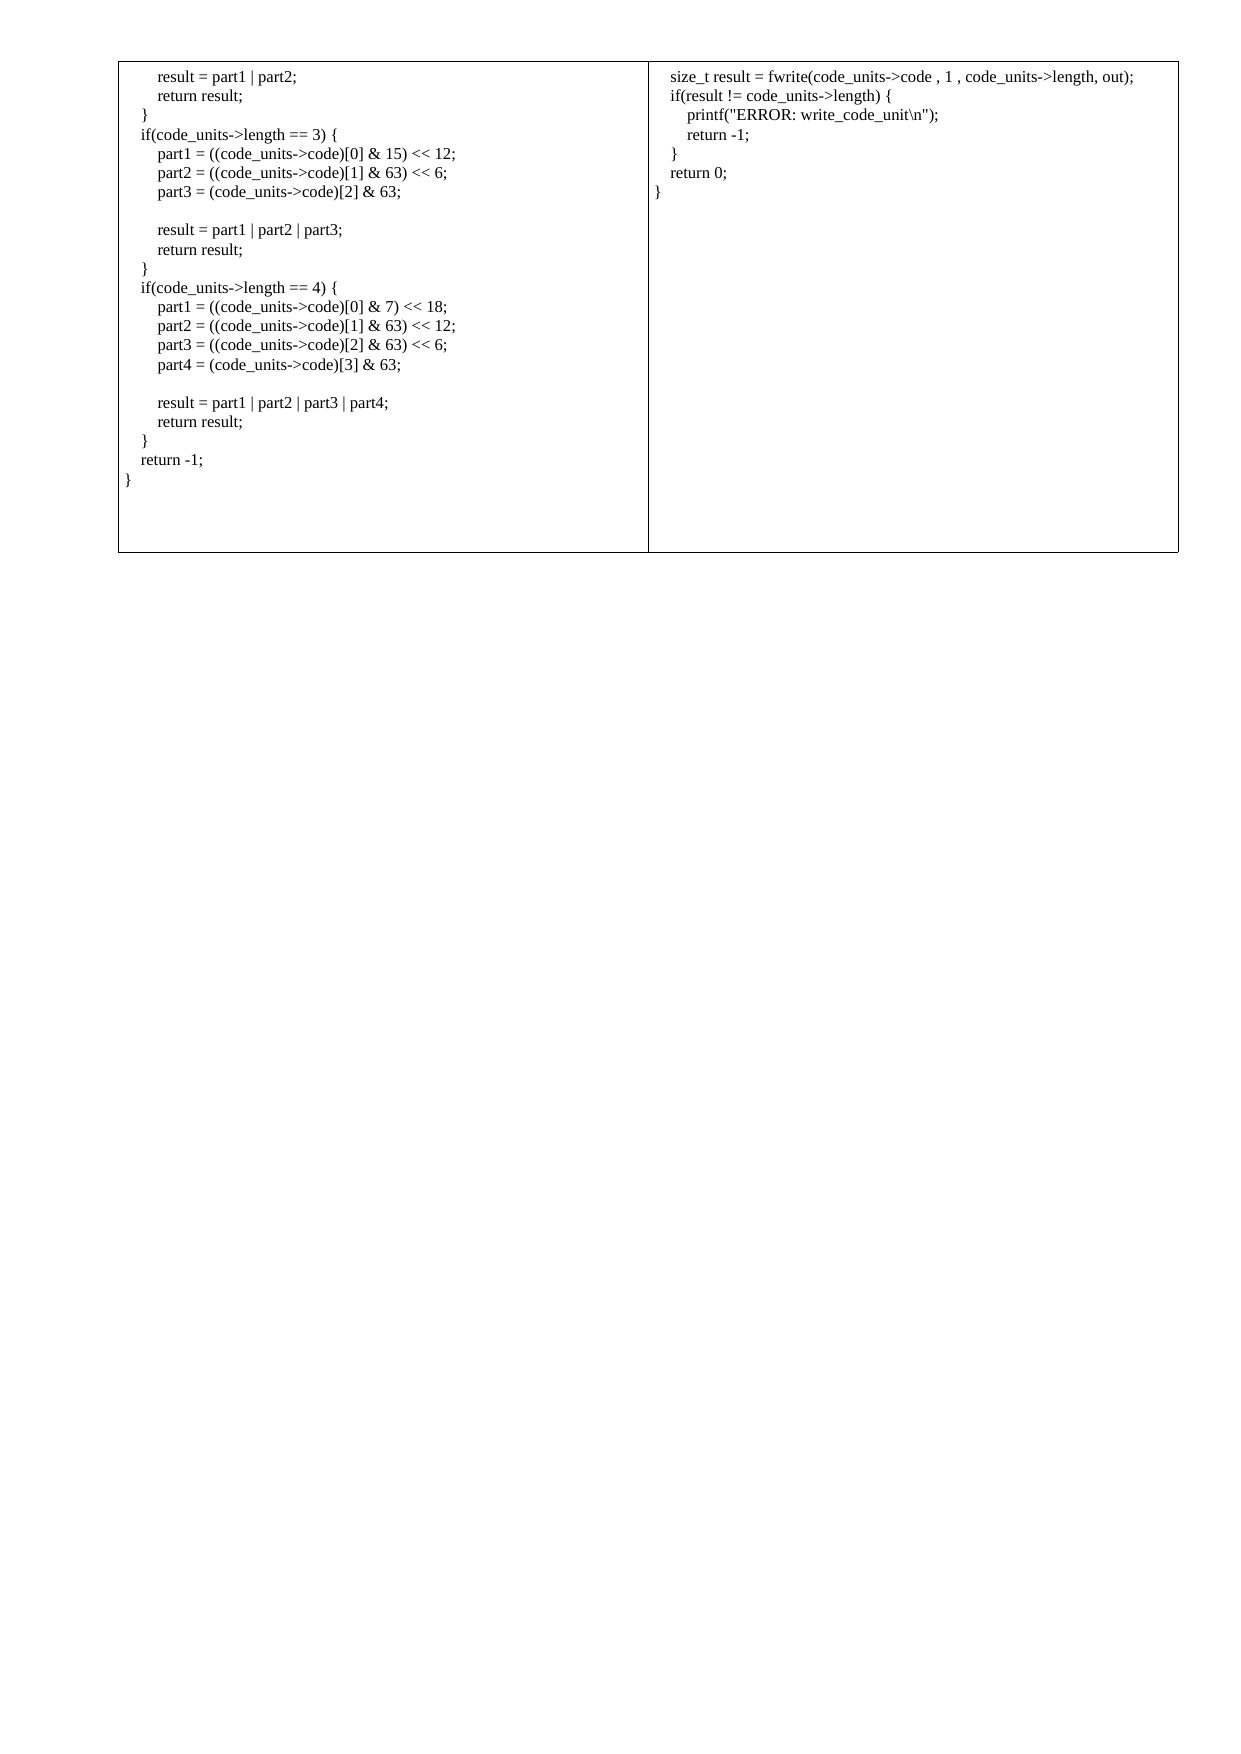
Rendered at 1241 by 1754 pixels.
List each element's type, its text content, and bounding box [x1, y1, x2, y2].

table_header result = part1 | part2; return result; } if(code_units->length == 3) { part1 = ((code_units->code)[0] & 15) << 12; part2 = ((code_units->code)[1] & 63) << 6; part3 = (code_units->code)[2] & 63; result = part1 | part2 | part3; return result; } if(code_units->length == 4) { part1 = ((code_units->code)[0] & 7) << 18; part2 = ((code_units->code)[1] & 63) << 12; part3 = ((code_units->code)[2] & 63) << 6; part4 = (code_units->code)[3] & 63; result = part1 | part2 | part3 | part4; return result; } return -1; } [119, 62, 648, 552]
table_header size_t result = fwrite(code_units->code , 1 , code_units->length, out); if(result != code_units->length) { printf("ERROR: write_code_unit\n"); return -1; } return 0; } [649, 62, 1178, 552]
